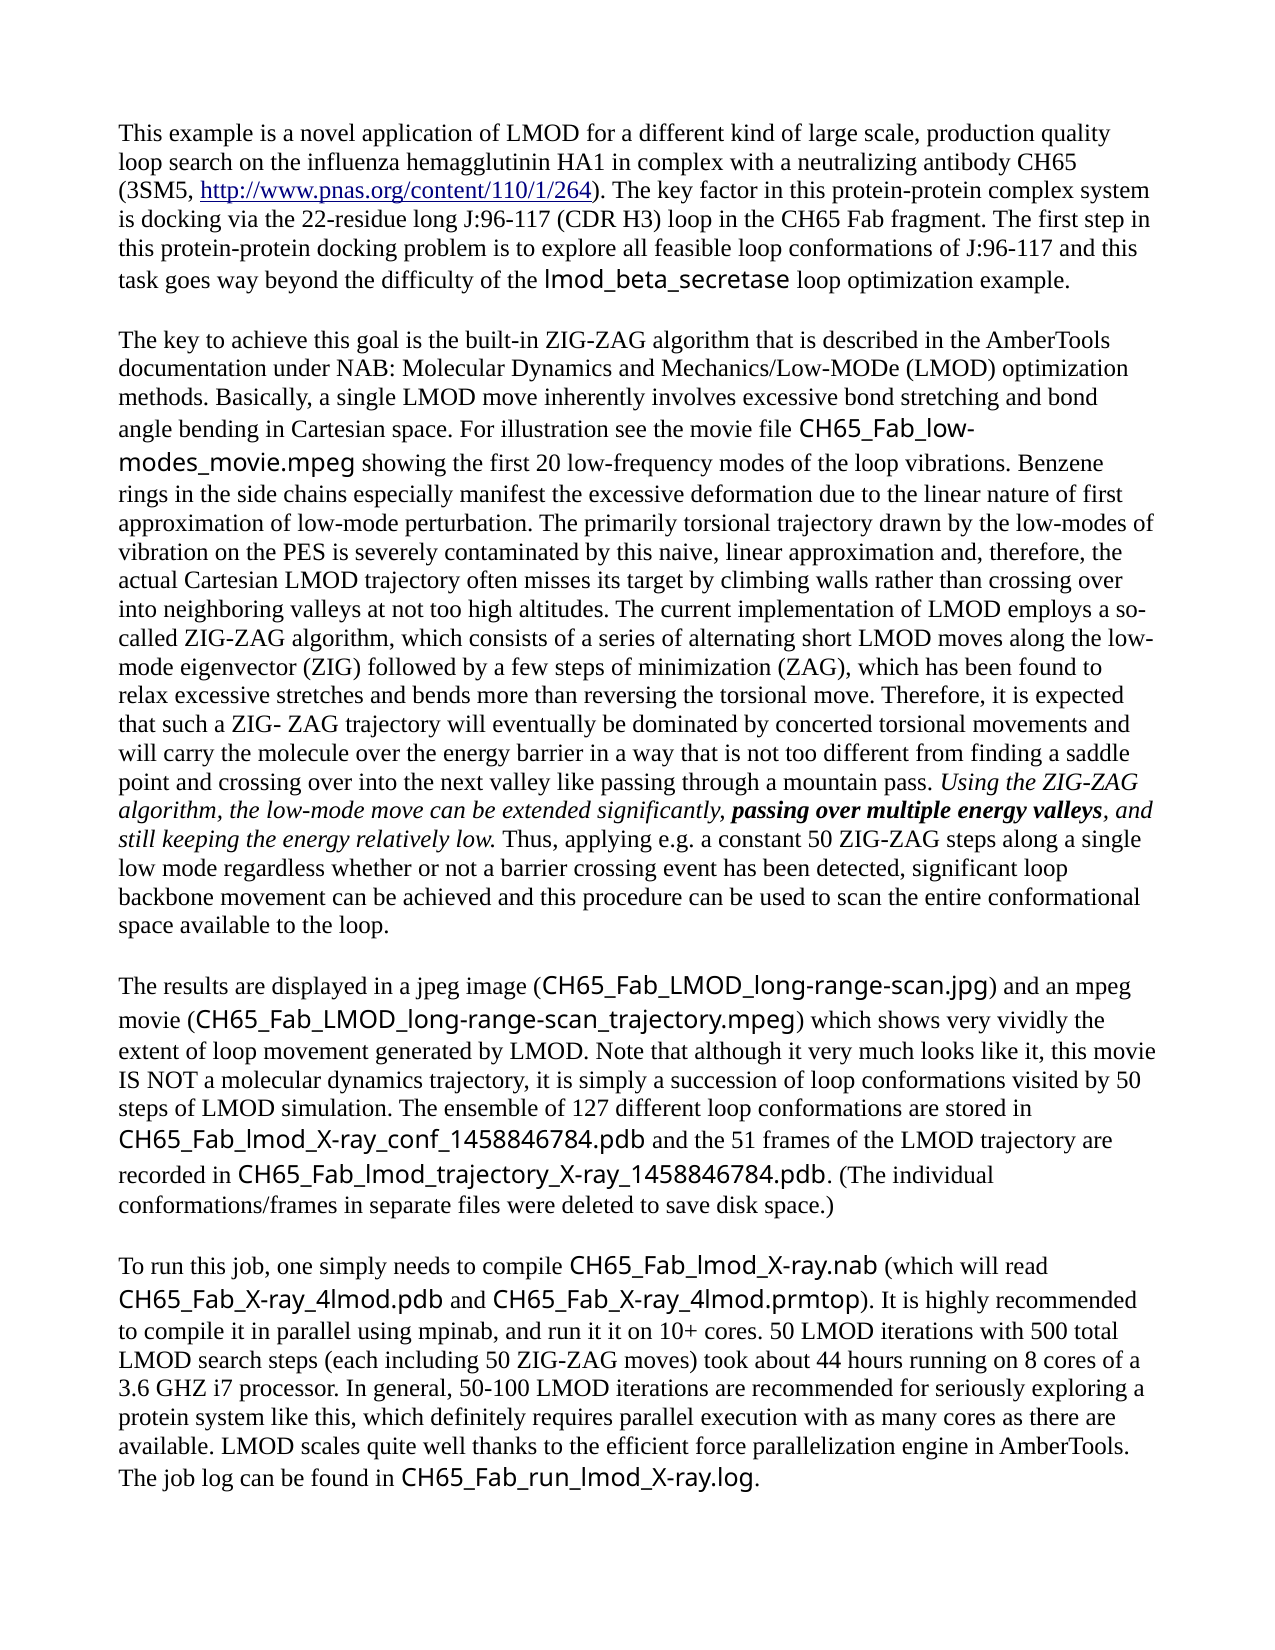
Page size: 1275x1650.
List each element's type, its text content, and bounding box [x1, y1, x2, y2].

text The key to achieve this goal is the built-in ZIG-ZAG algorithm that is described in the AmberTools documentation under NAB: Molecular Dynamics and Mechanics/Low-MODe (LMOD) optimization methods. Basically, a single LMOD move inherently involves excessive bond stretching and bond angle bending in Cartesian space. For illustration see the movie file CH65_Fab_low-modes_movie.mpeg showing the first 20 low-frequency modes of the loop vibrations. Benzene rings in the side chains especially manifest the excessive deformation due to the linear nature of first approximation of low-mode perturbation. The primarily torsional trajectory drawn by the low-modes of vibration on the PES is severely contaminated by this naive, linear approximation and, therefore, the actual Cartesian LMOD trajectory often misses its target by climbing walls rather than crossing over into neighboring valleys at not too high altitudes. The current implementation of LMOD employs a so-called ZIG-ZAG algorithm, which consists of a series of alternating short LMOD moves along the low-mode eigenvector (ZIG) followed by a few steps of minimization (ZAG), which has been found to relax excessive stretches and bends more than reversing the torsional move. Therefore, it is expected that such a ZIG- ZAG trajectory will eventually be dominated by concerted torsional movements and will carry the molecule over the energy barrier in a way that is not too different from finding a saddle point and crossing over into the next valley like passing through a mountain pass. Using the ZIG-ZAG algorithm, the low-mode move can be extended significantly, passing over multiple energy valleys, and still keeping the energy relatively low. Thus, applying e.g. a constant 50 ZIG-ZAG steps along a single low mode regardless whether or not a barrier crossing event has been detected, significant loop backbone movement can be achieved and this procedure can be used to scan the entire conformational space available to the loop. [118, 325, 1157, 939]
text To run this job, one simply needs to compile CH65_Fab_lmod_X-ray.nab (which will read CH65_Fab_X-ray_4lmod.pdb and CH65_Fab_X-ray_4lmod.prmtop). It is highly recommended to compile it in parallel using mpinab, and run it it on 10+ cores. 50 LMOD iterations with 500 total LMOD search steps (each including 50 ZIG-ZAG moves) took about 44 hours running on 8 cores of a 3.6 GHZ i7 processor. In general, 50-100 LMOD iterations are recommended for seriously exploring a protein system like this, which definitely requires parallel execution with as many cores as there are available. LMOD scales quite well thanks to the efficient force parallelization engine in AmberTools. The job log can be found in CH65_Fab_run_lmod_X-ray.log. [118, 1248, 1157, 1494]
text The results are displayed in a jpeg image (CH65_Fab_LMOD_long-range-scan.jpg) and an mpeg movie (CH65_Fab_LMOD_long-range-scan_trajectory.mpeg) which shows very vividly the extent of loop movement generated by LMOD. Note that although it very much looks like it, this movie IS NOT a molecular dynamics trajectory, it is simply a succession of loop conformations visited by 50 steps of LMOD simulation. The ensemble of 127 different loop conformations are stored in CH65_Fab_lmod_X-ray_conf_1458846784.pdb and the 51 frames of the LMOD trajectory are recorded in CH65_Fab_lmod_trajectory_X-ray_1458846784.pdb. (The individual conformations/frames in separate files were deleted to save disk space.) [118, 968, 1157, 1219]
text This example is a novel application of LMOD for a different kind of large scale, production quality loop search on the influenza hemagglutinin HA1 in complex with a neutralizing antibody CH65 (3SM5, http://www.pnas.org/content/110/1/264). The key factor in this protein-protein complex system is docking via the 22-residue long J:96-117 (CDR H3) loop in the CH65 Fab fragment. The first step in this protein-protein docking problem is to explore all feasible loop conformations of J:96-117 and this task goes way beyond the difficulty of the lmod_beta_secretase loop optimization example. [118, 118, 1157, 296]
